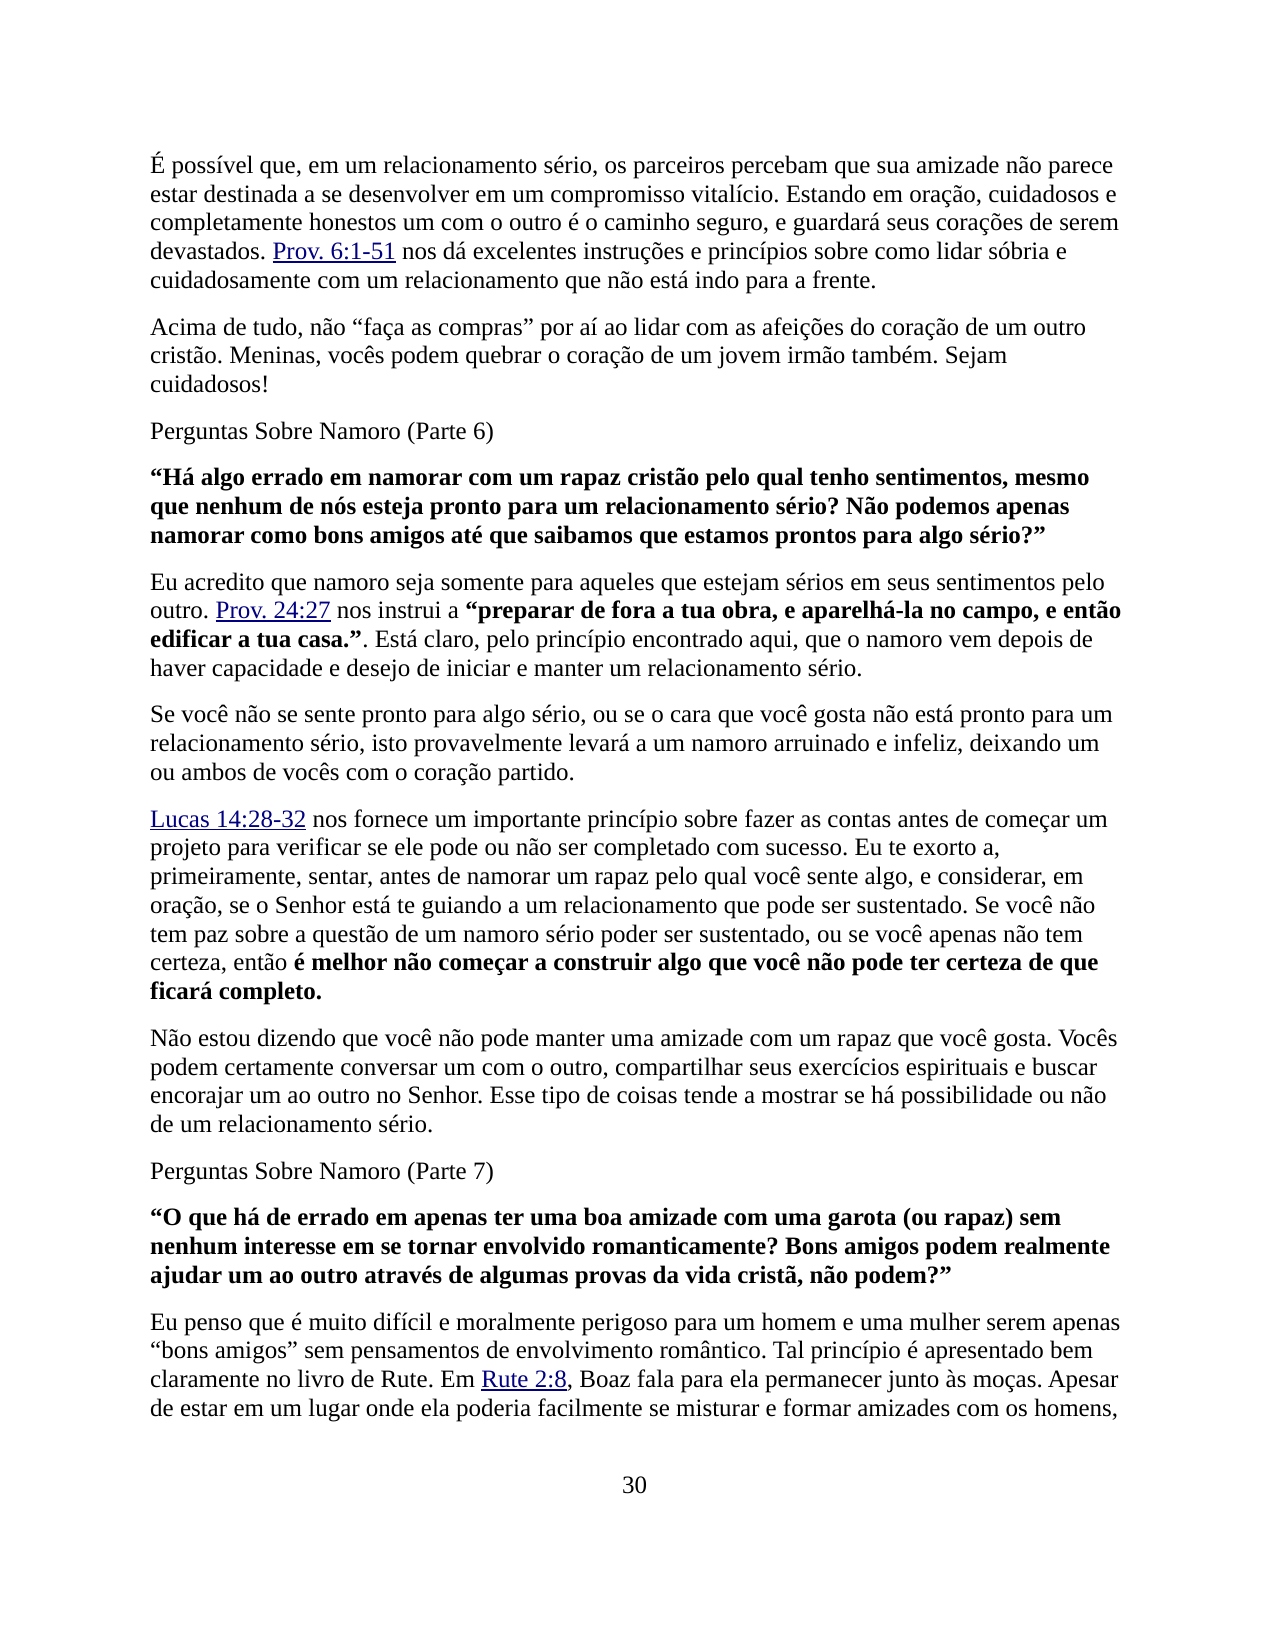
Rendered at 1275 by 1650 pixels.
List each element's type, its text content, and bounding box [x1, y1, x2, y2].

text Lucas 14:28-32 nos fornece um importante princípio sobre fazer as contas antes de começar um projeto para verificar se ele pode ou não ser completado com sucesso. Eu te exorto a, primeiramente, sentar, antes de namorar um rapaz pelo qual você sente algo, e considerar, em oração, se o Senhor está te guiando a um relacionamento que pode ser sustentado. Se você não tem paz sobre a questão de um namoro sério poder ser sustentado, ou se você apenas não tem certeza, então é melhor não começar a construir algo que você não pode ter certeza de que ficará completo. [150, 804, 1125, 1005]
text Eu acredito que namoro seja somente para aqueles que estejam sérios em seus sentimentos pelo outro. Prov. 24:27 nos instrui a “preparar de fora a tua obra, e aparelhá-la no campo, e então edificar a tua casa.”. Está claro, pelo princípio encontrado aqui, que o namoro vem depois de haver capacidade e desejo de iniciar e manter um relacionamento sério. [150, 567, 1125, 682]
text É possível que, em um relacionamento sério, os parceiros percebam que sua amizade não parece estar destinada a se desenvolver em um compromisso vitalício. Estando em oração, cuidadosos e completamente honestos um com o outro é o caminho seguro, e guardará seus corações de serem devastados. Prov. 6:1-51 nos dá excelentes instruções e princípios sobre como lidar sóbria e cuidadosamente com um relacionamento que não está indo para a frente. [150, 150, 1125, 294]
text Perguntas Sobre Namoro (Parte 7) [150, 1156, 1125, 1184]
text Perguntas Sobre Namoro (Parte 6) [150, 416, 1125, 444]
text Não estou dizendo que você não pode manter uma amizade com um rapaz que você gosta. Vocês podem certamente conversar um com o outro, compartilhar seus exercícios espirituais e buscar encorajar um ao outro no Senhor. Esse tipo de coisas tende a mostrar se há possibilidade ou não de um relacionamento sério. [150, 1023, 1125, 1138]
text Acima de tudo, não “faça as compras” por aí ao lidar com as afeições do coração de um outro cristão. Meninas, vocês podem quebrar o coração de um jovem irmão também. Sejam cuidadosos! [150, 312, 1125, 398]
text “O que há de errado em apenas ter uma boa amizade com uma garota (ou rapaz) sem nenhum interesse em se tornar envolvido romanticamente? Bons amigos podem realmente ajudar um ao outro através de algumas provas da vida cristã, não podem?” [150, 1202, 1125, 1289]
text Se você não se sente pronto para algo sério, ou se o cara que você gosta não está pronto para um relacionamento sério, isto provavelmente levará a um namoro arruinado e infeliz, deixando um ou ambos de vocês com o coração partido. [150, 699, 1125, 786]
text Eu penso que é muito difícil e moralmente perigoso para um homem e uma mulher serem apenas “bons amigos” sem pensamentos de envolvimento romântico. Tal princípio é apresentado bem claramente no livro de Rute. Em Rute 2:8, Boaz fala para ela permanecer junto às moças. Apesar de estar em um lugar onde ela poderia facilmente se misturar e formar amizades com os homens, [150, 1307, 1125, 1422]
text “Há algo errado em namorar com um rapaz cristão pelo qual tenho sentimentos, mesmo que nenhum de nós esteja pronto para um relacionamento sério? Não podemos apenas namorar como bons amigos até que saibamos que estamos prontos para algo sério?” [150, 462, 1125, 549]
